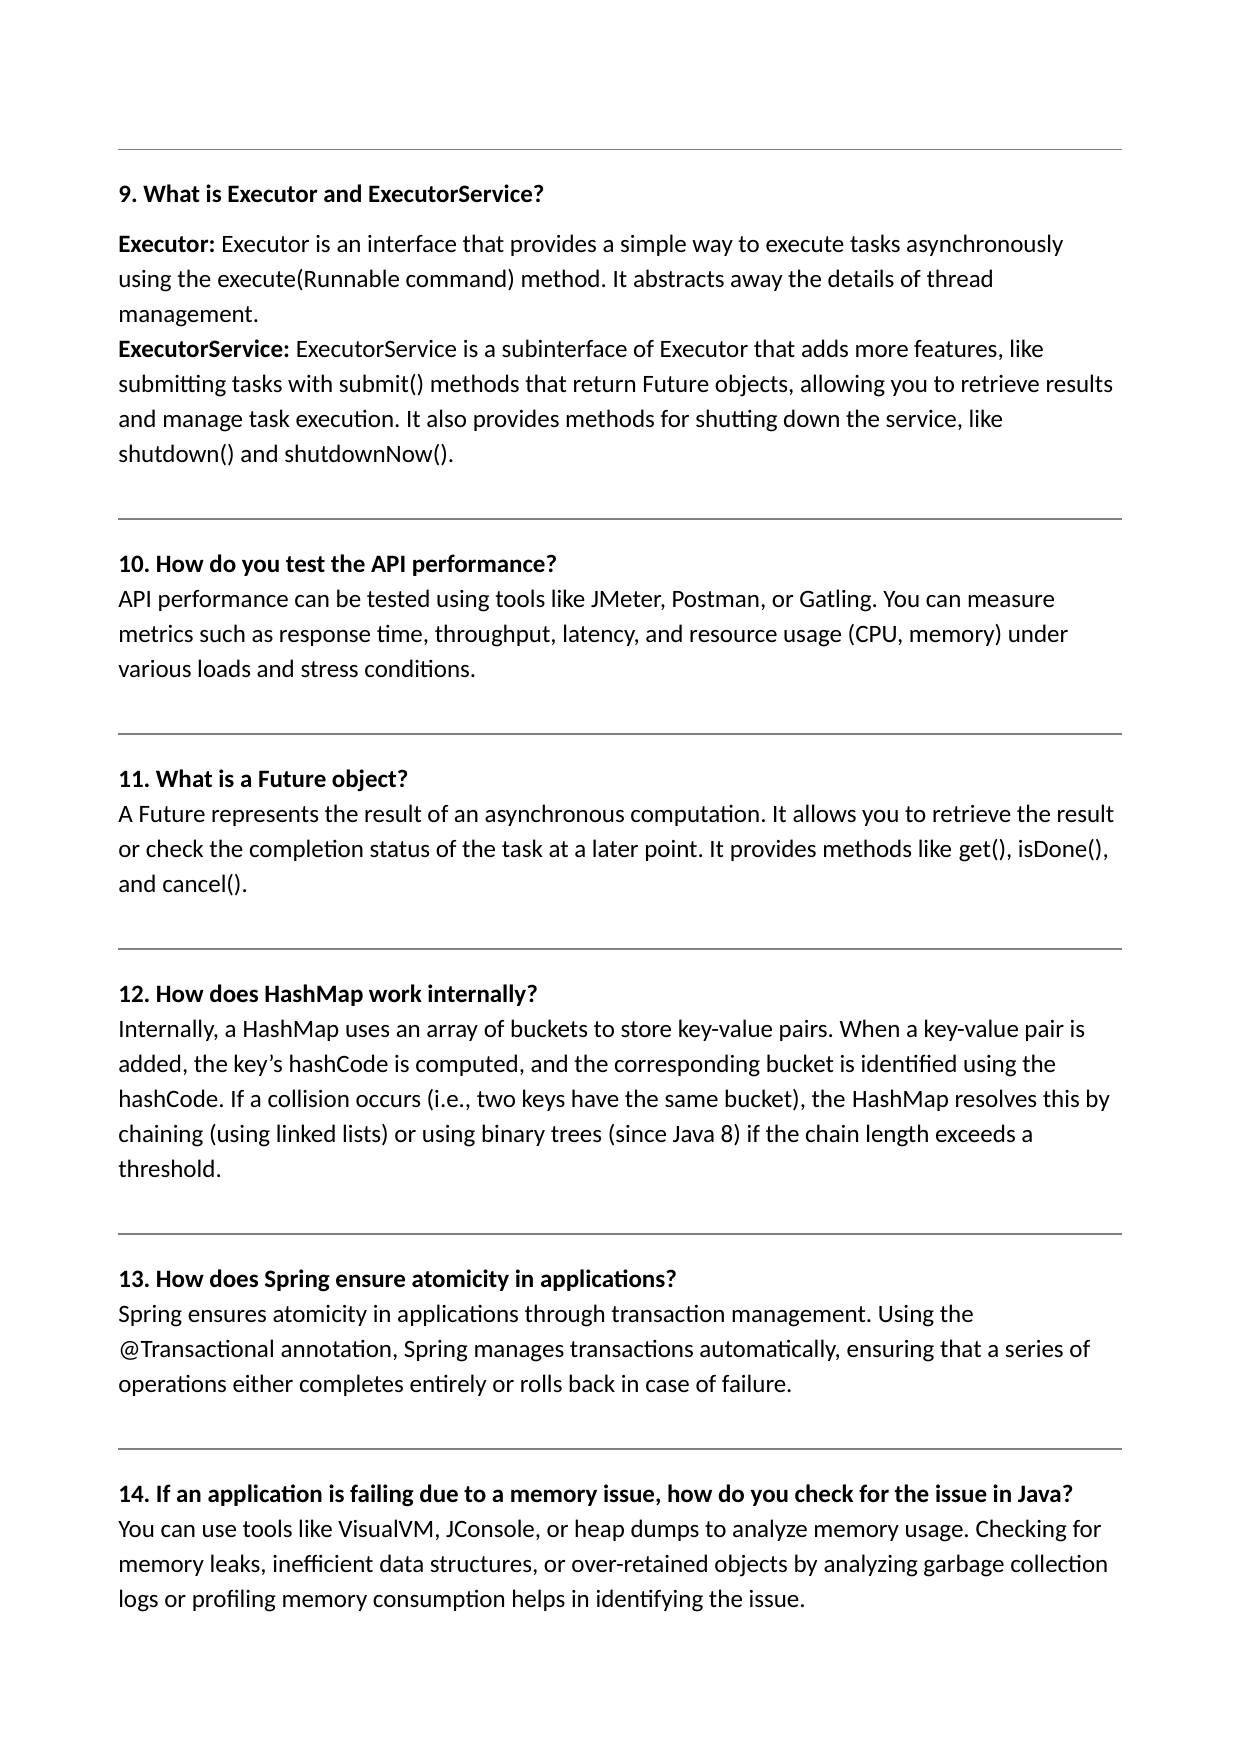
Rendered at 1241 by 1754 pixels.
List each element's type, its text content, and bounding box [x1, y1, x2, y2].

text Executor: Executor is an interface that provides a simple way to execute tasks asynchronously using the execute(Runnable command) method. It abstracts away the details of thread management. ExecutorService: ExecutorService is a subinterface of Executor that adds more features, like submitting tasks with submit() methods that return Future objects, allowing you to retrieve results and manage task execution. It also provides methods for shutting down the service, like shutdown() and shutdownNow(). [118, 228, 1122, 469]
text 12. How does HashMap work internally? Internally, a HashMap uses an array of buckets to store key-value pairs. When a key-value pair is added, the key’s hashCode is computed, and the corresponding bucket is identified using the hashCode. If a collision occurs (i.e., two keys have the same bucket), the HashMap resolves this by chaining (using linked lists) or using binary trees (since Java 8) if the chain length exceeds a threshold. [118, 978, 1122, 1184]
text 9. What is Executor and ExecutorService? [118, 178, 1122, 209]
text 14. If an application is failing due to a memory issue, how do you check for the issue in Java? You can use tools like VisualVM, JConsole, or heap dumps to analyze memory usage. Checking for memory leaks, inefficient data structures, or over-retained objects by analyzing garbage collection logs or profiling memory consumption helps in identifying the issue. [118, 1478, 1122, 1614]
text 13. How does Spring ensure atomicity in applications? Spring ensures atomicity in applications through transaction management. Using the @Transactional annotation, Spring manages transactions automatically, ensuring that a series of operations either completes entirely or rolls back in case of failure. [118, 1263, 1122, 1399]
text 10. How do you test the API performance? API performance can be tested using tools like JMeter, Postman, or Gatling. You can measure metrics such as response time, throughput, latency, and resource usage (CPU, memory) under various loads and stress conditions. [118, 548, 1122, 684]
text 11. What is a Future object? A Future represents the result of an asynchronous computation. It allows you to retrieve the result or check the completion status of the task at a later point. It provides methods like get(), isDone(), and cancel(). [118, 763, 1122, 899]
